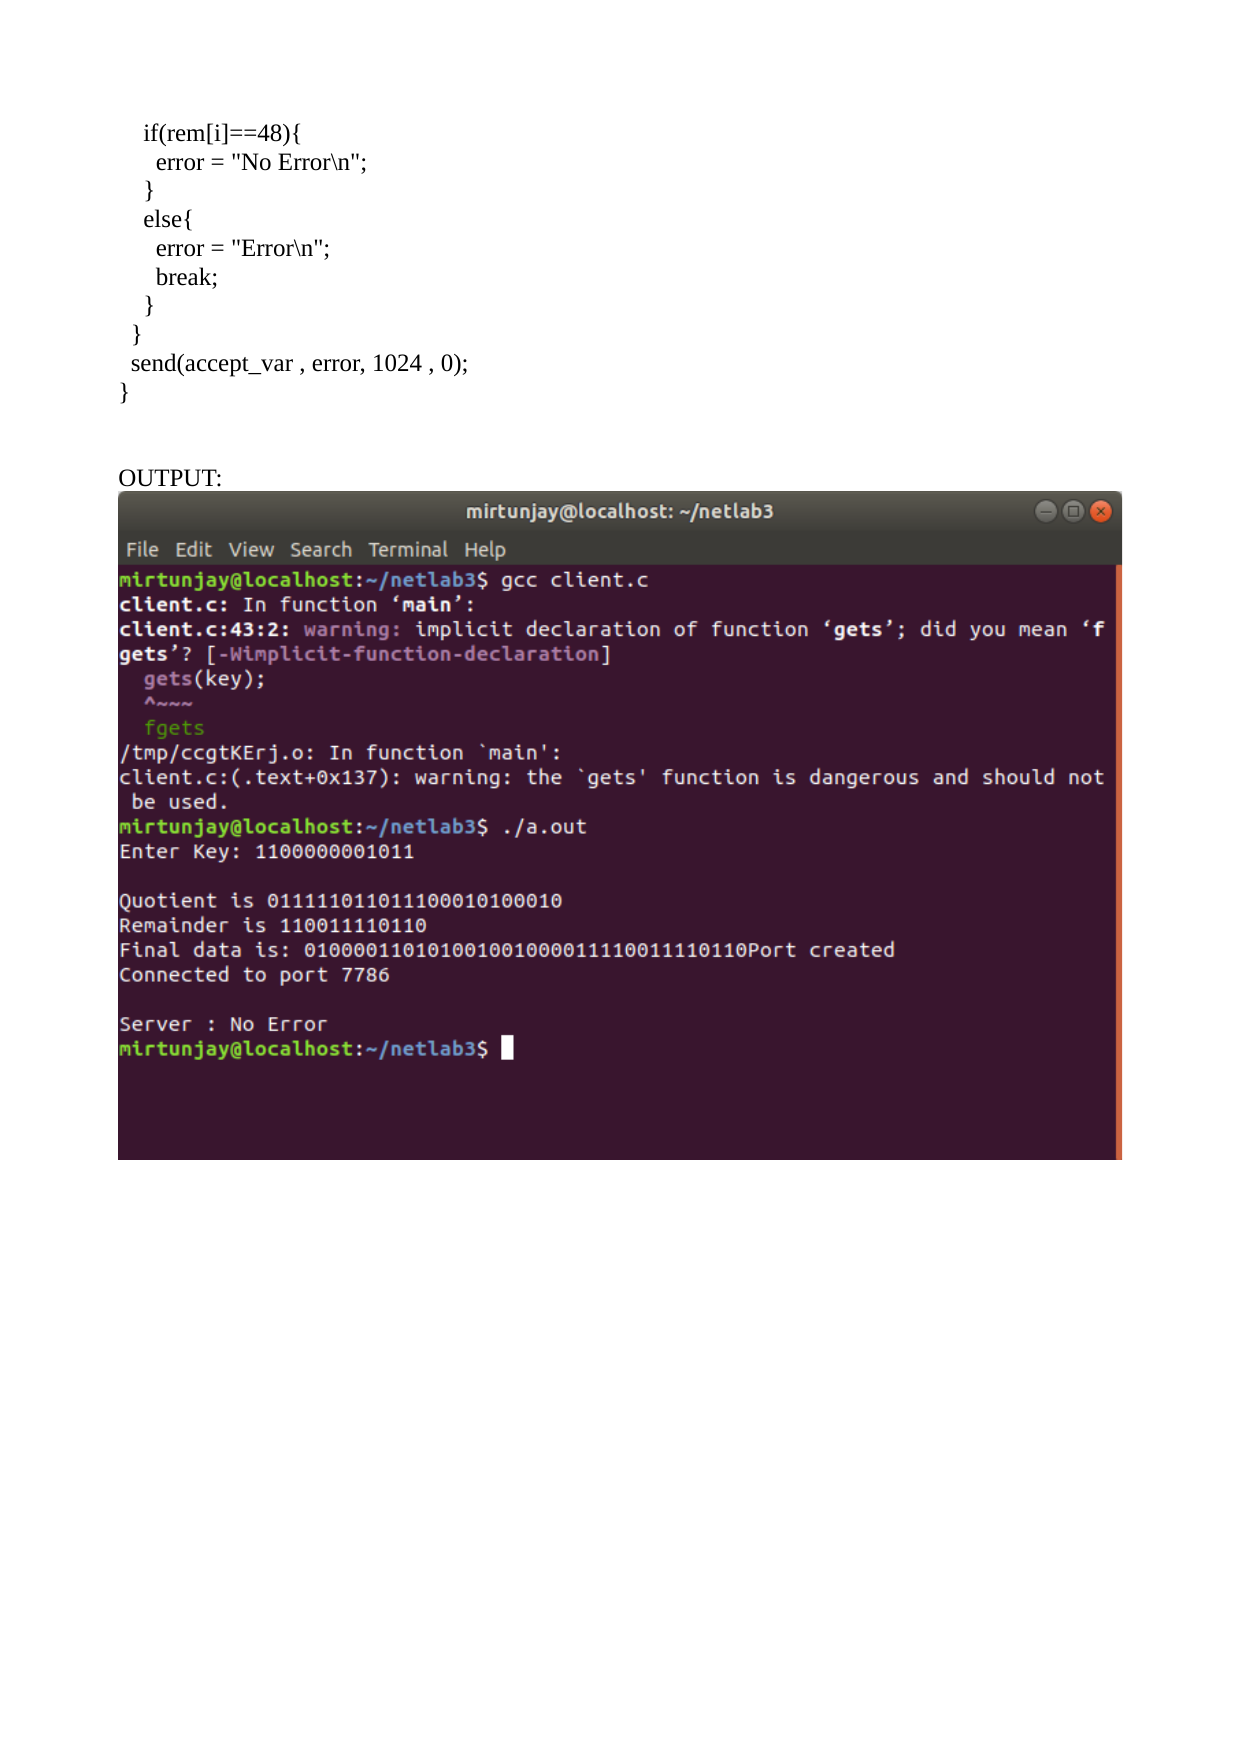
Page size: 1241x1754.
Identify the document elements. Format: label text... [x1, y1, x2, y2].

text } [118, 377, 1122, 406]
text break; [118, 262, 1122, 291]
text error = "No Error\n"; [118, 147, 1122, 176]
text } [118, 291, 1122, 319]
text if(rem[i]==48){ [118, 118, 1122, 147]
text error = "Error\n"; [118, 233, 1122, 262]
text } [118, 319, 1122, 348]
picture [118, 491, 1123, 1160]
text OUTPUT: [118, 463, 1122, 491]
text send(accept_var , error, 1024 , 0); [118, 348, 1122, 377]
text } [118, 176, 1122, 204]
text else{ [118, 204, 1122, 233]
